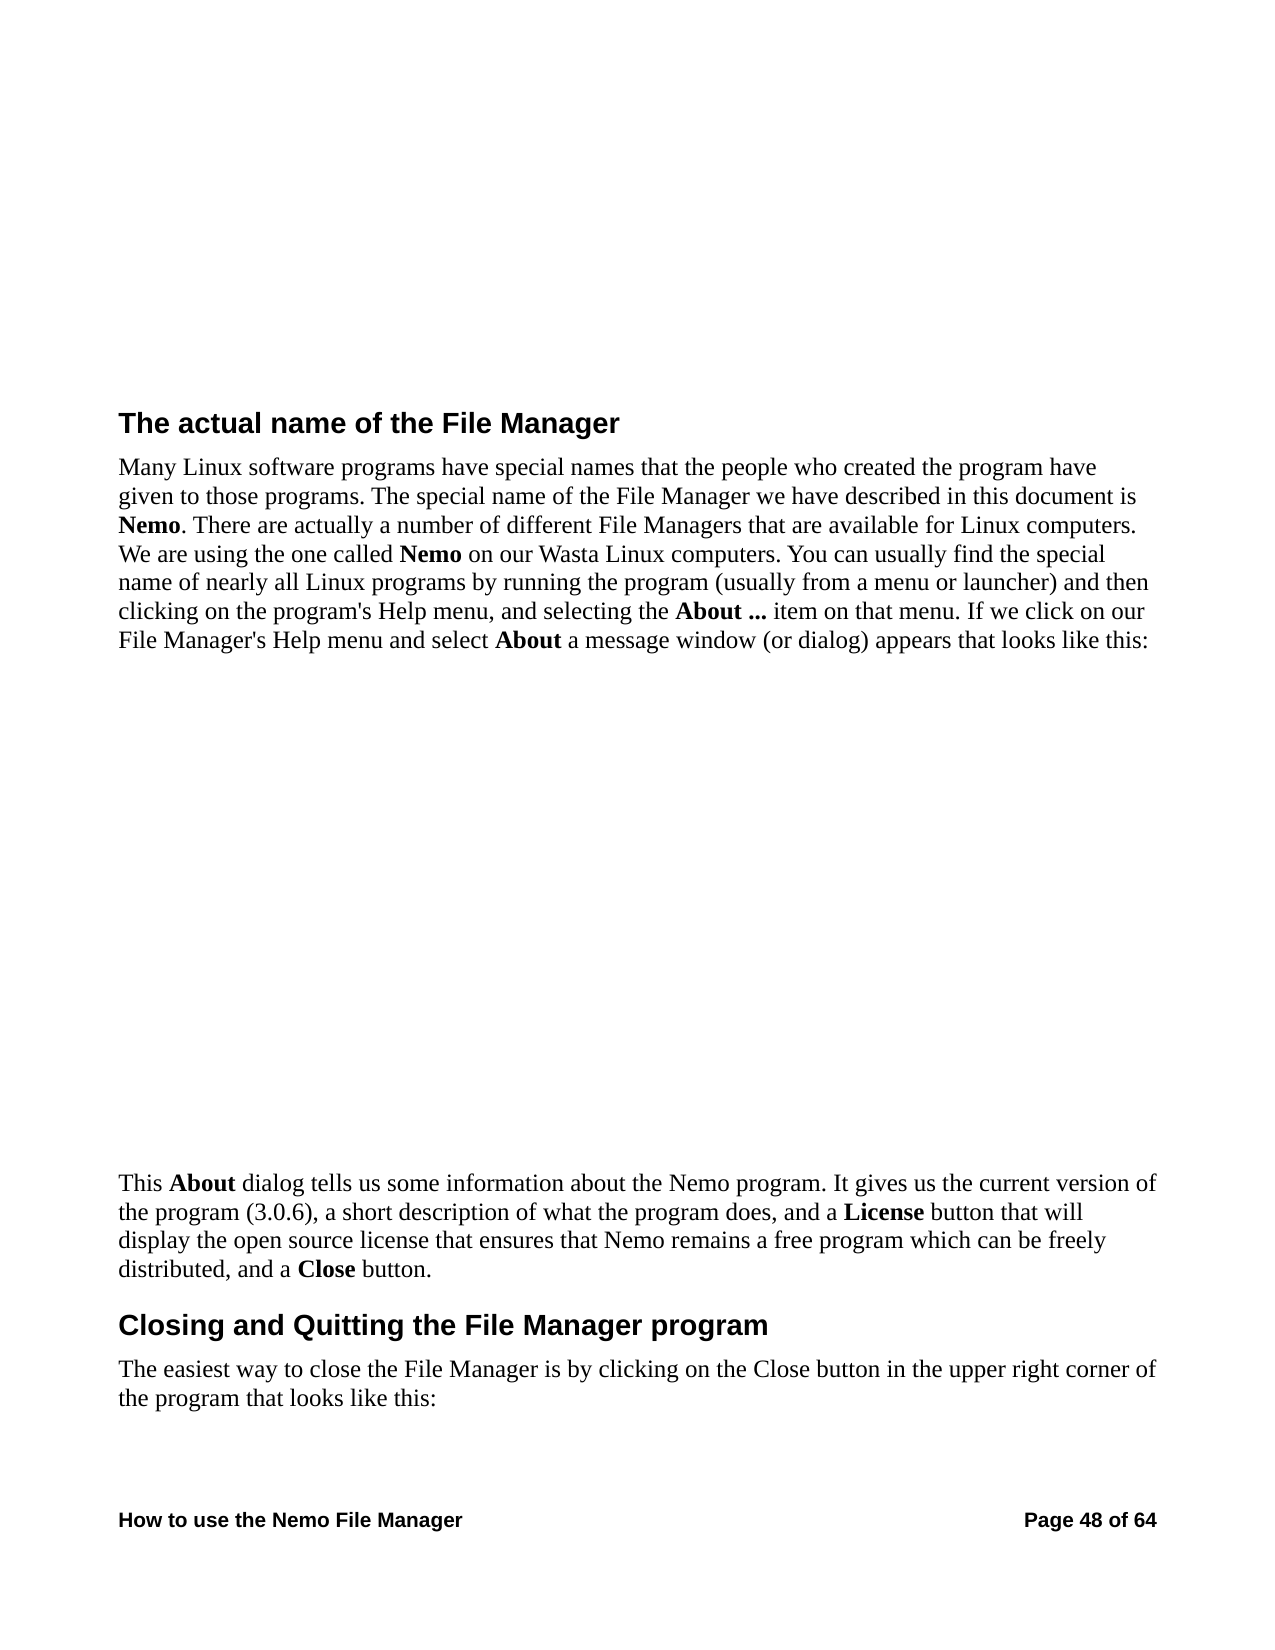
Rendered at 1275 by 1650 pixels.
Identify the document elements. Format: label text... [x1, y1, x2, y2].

text This About dialog tells us some information about the Nemo program. It gives us the current version of the program (3.0.6), a short description of what the program does, and a License button that will display the open source license that ensures that Nemo remains a free program which can be freely distributed, and a Close button. [118, 1168, 1157, 1283]
subtitle Closing and Quitting the File Manager program [118, 1308, 1157, 1342]
subtitle The actual name of the File Manager [118, 406, 1157, 440]
text The easiest way to close the File Manager is by clicking on the Close button in the upper right corner of the program that looks like this: [118, 1354, 1157, 1412]
text Many Linux software programs have special names that the people who created the program have given to those programs. The special name of the File Manager we have described in this document is Nemo. There are actually a number of different File Managers that are available for Linux computers. We are using the one called Nemo on our Wasta Linux computers. You can usually find the special name of nearly all Linux programs by running the program (usually from a menu or launcher) and then clicking on the program's Help menu, and selecting the About ... item on that menu. If we click on our File Manager's Help menu and select About a message window (or dialog) appears that looks like this: [118, 452, 1157, 654]
